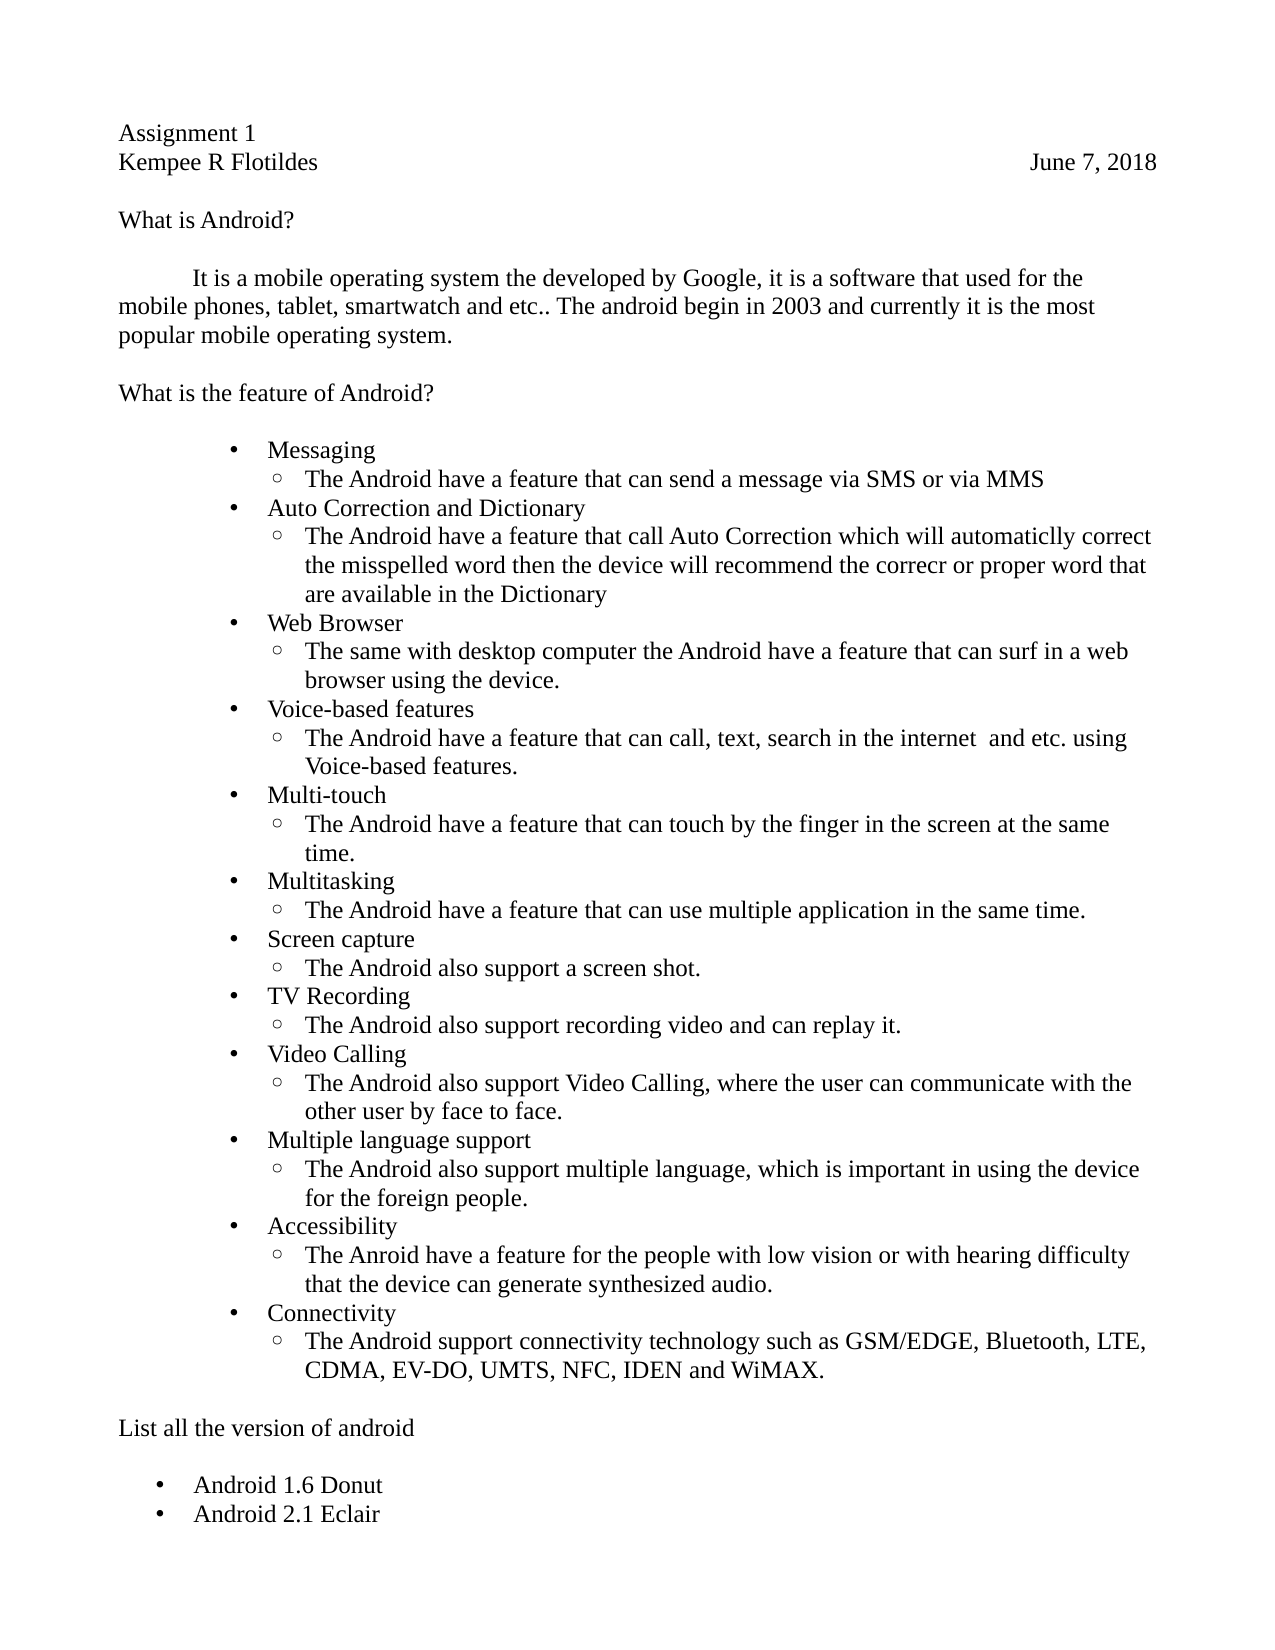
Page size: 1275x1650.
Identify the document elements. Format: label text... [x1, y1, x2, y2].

list Multi-touch [229, 780, 1157, 809]
text List all the version of android [118, 1413, 1157, 1441]
list Web Browser [229, 608, 1157, 636]
list The Android have a feature that can touch by the finger in the screen at the same time. [267, 809, 1157, 866]
list Connectivity [229, 1298, 1157, 1326]
list Multiple language support [229, 1125, 1157, 1154]
list Accessibility [229, 1211, 1157, 1240]
text What is the feature of Android? [118, 378, 1157, 406]
list Android 2.1 Eclair [156, 1499, 1157, 1528]
list Auto Correction and Dictionary [229, 493, 1157, 521]
list The Android also support a screen shot. [267, 953, 1157, 981]
list Screen capture [229, 924, 1157, 953]
list The Anroid have a feature for the people with low vision or with hearing difficulty that the device can generate synthesized audio. [267, 1240, 1157, 1298]
list The Android support connectivity technology such as GSM/EDGE, Bluetooth, LTE, CDMA, EV-DO, UMTS, NFC, IDEN and WiMAX. [267, 1326, 1157, 1384]
list The Android have a feature that can send a message via SMS or via MMS [267, 464, 1157, 493]
list Android 1.6 Donut [156, 1470, 1157, 1499]
list Voice-based features [229, 694, 1157, 723]
text What is Android? [118, 205, 1157, 234]
list The same with desktop computer the Android have a feature that can surf in a web browser using the device. [267, 636, 1157, 694]
list The Android also support recording video and can replay it. [267, 1010, 1157, 1039]
list Video Calling [229, 1039, 1157, 1068]
list The Android have a feature that call Auto Correction which will automaticlly correct the misspelled word then the device will recommend the correcr or proper word that are available in the Dictionary [267, 521, 1157, 608]
list The Android also support Video Calling, where the user can communicate with the other user by face to face. [267, 1068, 1157, 1125]
list TV Recording [229, 981, 1157, 1010]
list The Android also support multiple language, which is important in using the device for the foreign people. [267, 1154, 1157, 1211]
text It is a mobile operating system the developed by Google, it is a software that used for the mobile phones, tablet, smartwatch and etc.. The android begin in 2003 and currently it is the most popular mobile operating system. [118, 263, 1157, 349]
list Multitasking [229, 866, 1157, 895]
list The Android have a feature that can call, text, search in the internet and etc. using Voice-based features. [267, 723, 1157, 780]
list Messaging [229, 435, 1157, 464]
list The Android have a feature that can use multiple application in the same time. [267, 895, 1157, 924]
